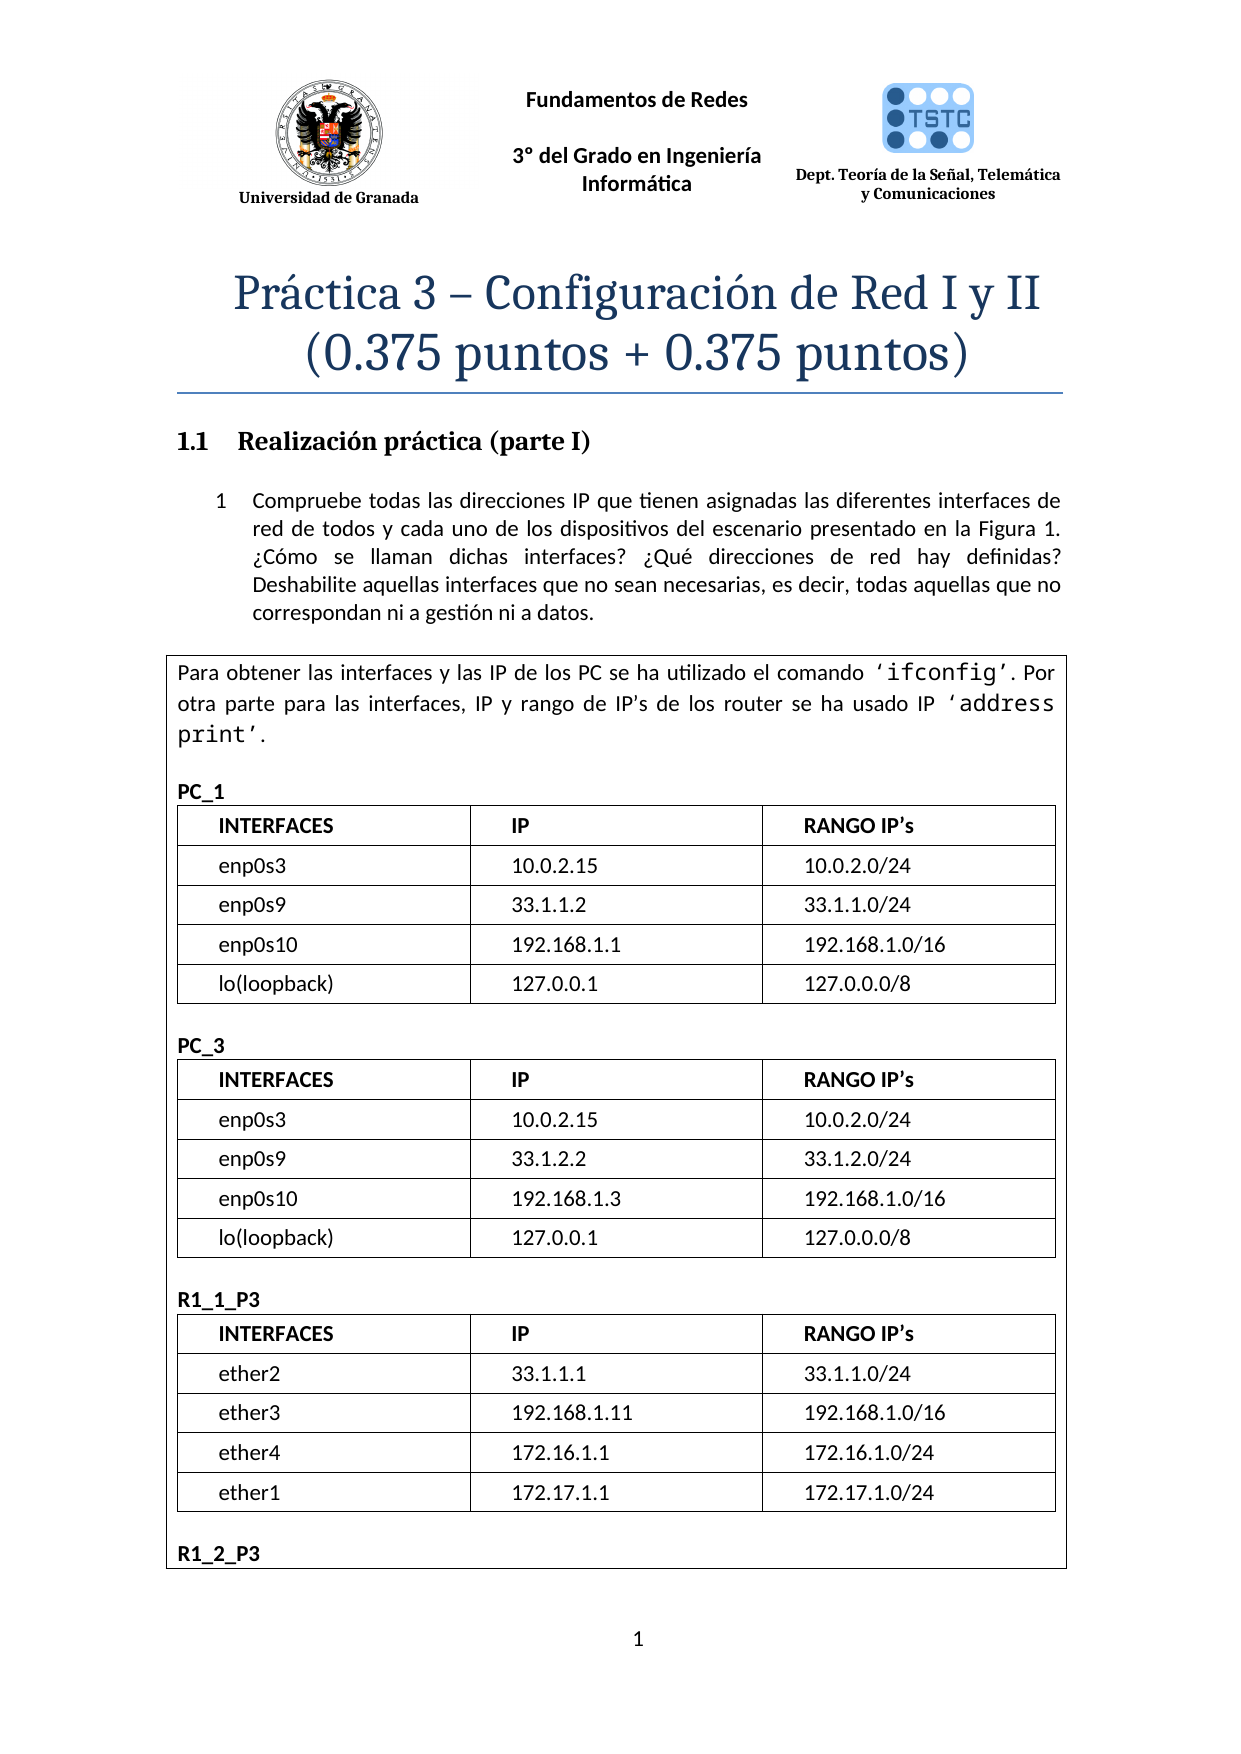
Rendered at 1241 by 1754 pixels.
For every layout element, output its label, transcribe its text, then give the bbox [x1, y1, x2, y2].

table_cell 127.0.0.0/8 [763, 1219, 1055, 1257]
table_cell 33.1.1.2 [471, 886, 762, 924]
table_cell enp0s9 [178, 1140, 470, 1178]
table_cell 172.17.1.0/24 [763, 1473, 1055, 1511]
table_cell 33.1.1.0/24 [763, 1354, 1055, 1393]
table_cell 172.16.1.0/24 [763, 1433, 1055, 1472]
table_header INTERFACES [178, 1060, 470, 1099]
table_cell 127.0.0.1 [471, 965, 762, 1003]
table_cell lo(loopback) [178, 965, 470, 1003]
table_cell 33.1.2.0/24 [763, 1140, 1055, 1178]
table_header INTERFACES [178, 806, 470, 845]
table_cell ether3 [178, 1394, 470, 1432]
table_cell 33.1.2.2 [471, 1140, 762, 1178]
table_cell 172.17.1.1 [471, 1473, 762, 1511]
table_cell 33.1.1.0/24 [763, 886, 1055, 924]
table_cell enp0s10 [178, 925, 470, 964]
table_cell 10.0.2.0/24 [763, 1100, 1055, 1138]
list Compruebe todas las direcciones IP que tienen asignadas las diferentes interfaces de red de todos y cada uno de los dispositivos del escenario presentado en la Figura 1. ¿Cómo se llaman dichas interfaces? ¿Qué direcciones de red hay definidas? Deshabilite aquellas interfaces que no sean necesarias, es decir, todas aquellas que no correspondan ni a gestión ni a datos. [215, 486, 1063, 626]
table_cell ether1 [178, 1473, 470, 1511]
table_cell 10.0.2.0/24 [763, 846, 1055, 884]
table_cell 127.0.0.0/8 [763, 965, 1055, 1003]
table_cell enp0s3 [178, 1100, 470, 1138]
table_cell enp0s9 [178, 886, 470, 924]
table_header INTERFACES [178, 1315, 470, 1353]
table_header IP [471, 1315, 762, 1353]
title Práctica 3 – Configuración de Red I y II [177, 264, 1063, 322]
table_cell 192.168.1.1 [471, 925, 762, 964]
table_cell ether4 [178, 1433, 470, 1472]
table_cell 192.168.1.3 [471, 1179, 762, 1218]
table_cell enp0s3 [178, 846, 470, 884]
table_cell lo(loopback) [178, 1219, 470, 1257]
table_cell 172.16.1.1 [471, 1433, 762, 1472]
table_header IP [471, 1060, 762, 1099]
table_header RANGO IP’s [763, 1060, 1055, 1099]
table_cell enp0s10 [178, 1179, 470, 1218]
table_cell 192.168.1.0/16 [763, 1394, 1055, 1432]
table_cell 10.0.2.15 [471, 1100, 762, 1138]
table_cell ether2 [178, 1354, 470, 1393]
table_header RANGO IP’s [763, 806, 1055, 845]
table_cell 192.168.1.0/16 [763, 925, 1055, 964]
picture [178, 73, 479, 189]
table_cell 192.168.1.0/16 [763, 1179, 1055, 1218]
table_header IP [471, 806, 762, 845]
subtitle Realización práctica (parte I) [177, 426, 1063, 457]
table_cell 127.0.0.1 [471, 1219, 762, 1257]
title (0.375 puntos + 0.375 puntos) [177, 322, 1063, 392]
table_cell 33.1.1.1 [471, 1354, 762, 1393]
table_header Para obtener las interfaces y las IP de los PC se ha utilizado el comando ‘ifconfig’. Por otra parte para las interfaces, IP y rango de IP’s de los router se ha usado IP ‘address print’. PC_1 PC_3 R1_1_P3 R1_2_P3 [167, 656, 1066, 1567]
table_header RANGO IP’s [763, 1315, 1055, 1353]
table_cell 192.168.1.11 [471, 1394, 762, 1432]
table_cell 10.0.2.15 [471, 846, 762, 884]
